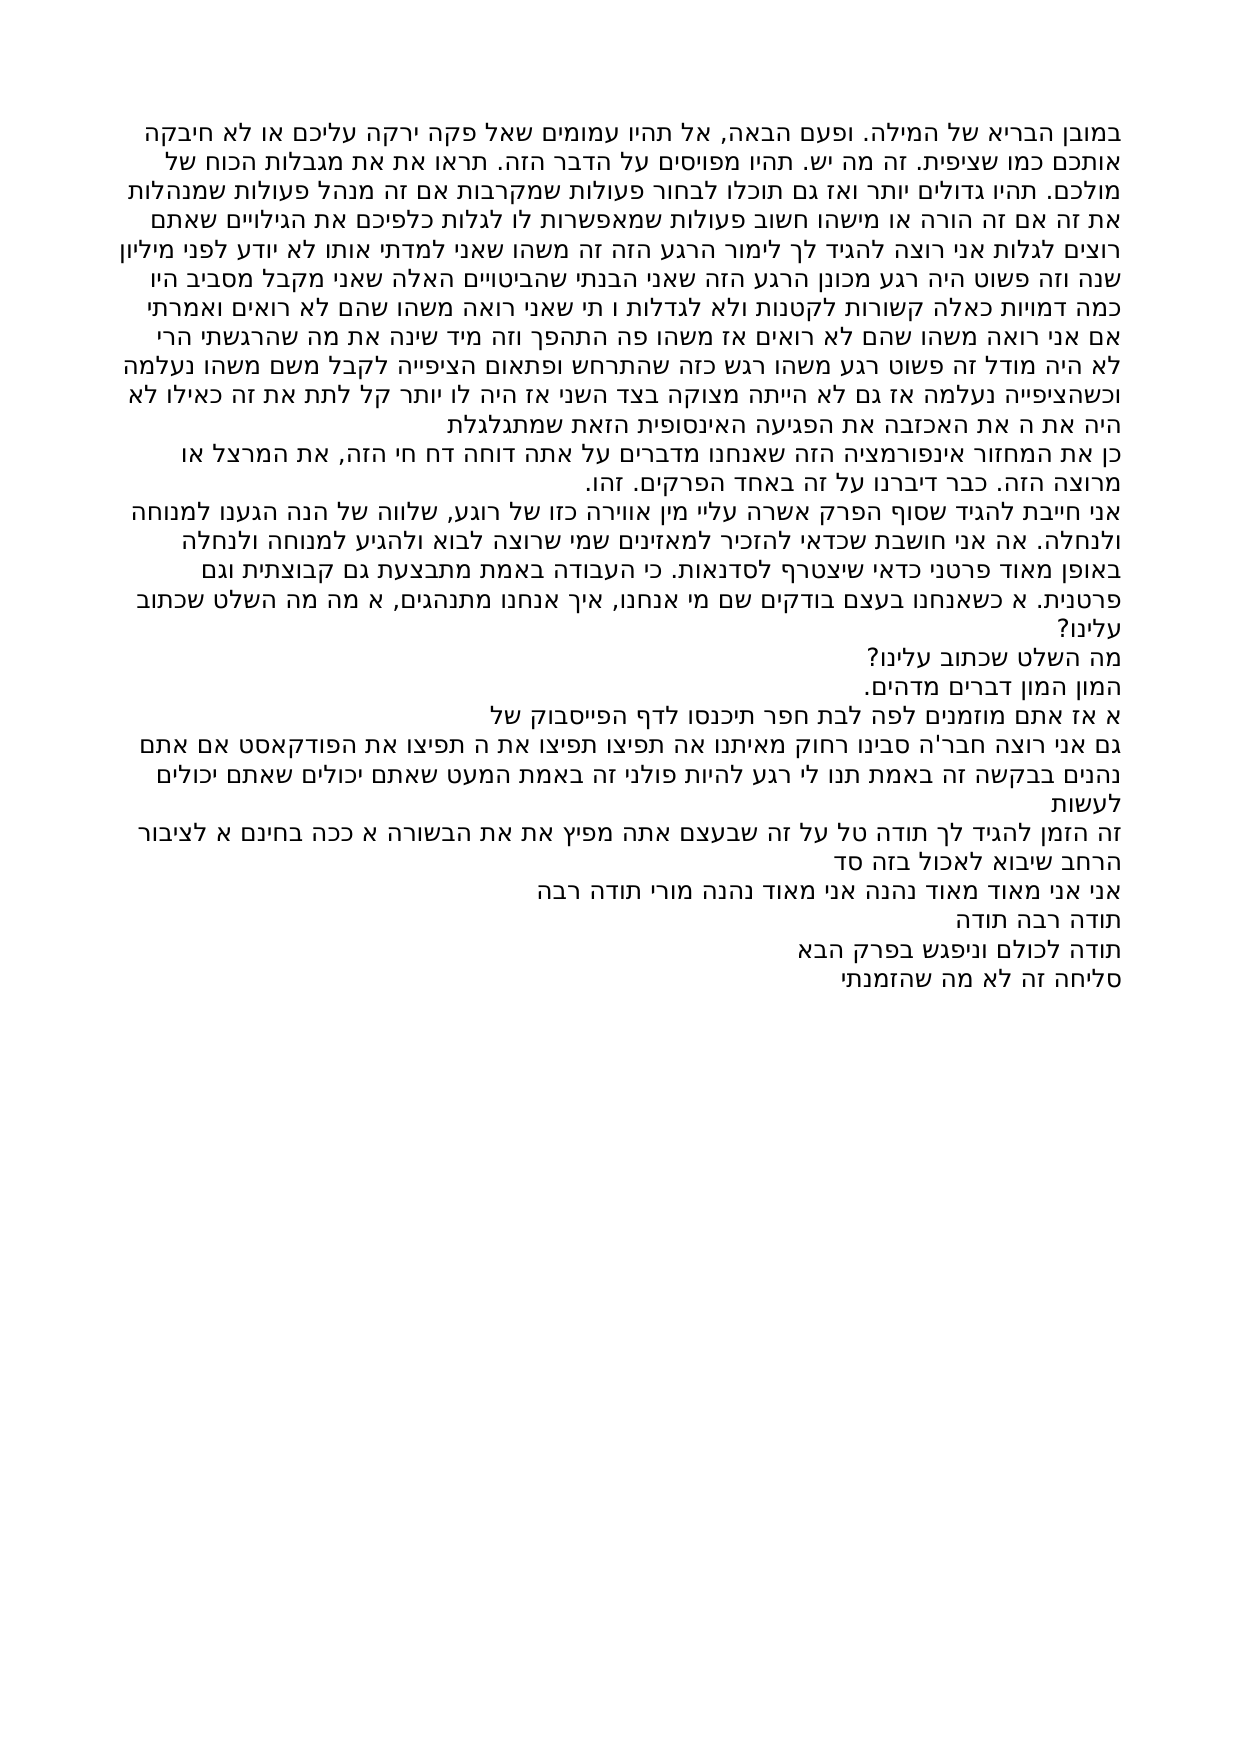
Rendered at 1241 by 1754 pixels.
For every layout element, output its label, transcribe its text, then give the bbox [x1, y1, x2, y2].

text תודה לכולם וניפגש בפרק הבא [118, 935, 1122, 964]
text זה הזמן להגיד לך תודה טל על זה שבעצם אתה מפיץ את את הבשורה א ככה בחינם א לציבור הרחב שיבוא לאכול בזה סד [118, 818, 1122, 876]
text אני אני מאוד מאוד נהנה אני מאוד נהנה מורי תודה רבה [118, 876, 1122, 906]
text כן את המחזור אינפורמציה הזה שאנחנו מדברים על אתה דוחה דח חי הזה, את המרצל או מרוצה הזה. כבר דיברנו על זה באחד הפרקים. זהו. [118, 439, 1122, 497]
text מה השלט שכתוב עלינו? [118, 643, 1122, 672]
text אני חייבת להגיד שסוף הפרק אשרה עליי מין אווירה כזו של רוגע, שלווה של הנה הגענו למנוחה ולנחלה. אה אני חושבת שכדאי להזכיר למאזינים שמי שרוצה לבוא ולהגיע למנוחה ולנחלה באופן מאוד פרטני כדאי שיצטרף לסדנאות. כי העבודה באמת מתבצעת גם קבוצתית וגם פרטנית. א כשאנחנו בעצם בודקים שם מי אנחנו, איך אנחנו מתנהגים, א מה מה השלט שכתוב עלינו? [118, 497, 1122, 643]
text המון המון דברים מדהים. [118, 672, 1122, 701]
text תודה רבה תודה [118, 906, 1122, 935]
text גם אני רוצה חבר'ה סבינו רחוק מאיתנו אה תפיצו תפיצו את ה תפיצו את הפודקאסט אם אתם נהנים בבקשה זה באמת תנו לי רגע להיות פולני זה באמת המעט שאתם יכולים שאתם יכולים לעשות [118, 731, 1122, 818]
text במובן הבריא של המילה. ופעם הבאה, אל תהיו עמומים שאל פקה ירקה עליכם או לא חיבקה אותכם כמו שציפית. זה מה יש. תהיו מפויסים על הדבר הזה. תראו את את מגבלות הכוח של מולכם. תהיו גדולים יותר ואז גם תוכלו לבחור פעולות שמקרבות אם זה מנהל פעולות שמנהלות את זה אם זה הורה או מישהו חשוב פעולות שמאפשרות לו לגלות כלפיכם את הגילויים שאתם רוצים לגלות אני רוצה להגיד לך לימור הרגע הזה זה משהו שאני למדתי אותו לא יודע לפני מיליון שנה וזה פשוט היה רגע מכונן הרגע הזה שאני הבנתי שהביטויים האלה שאני מקבל מסביב היו כמה דמויות כאלה קשורות לקטנות ולא לגדלות ו תי שאני רואה משהו שהם לא רואים ואמרתי אם אני רואה משהו שהם לא רואים אז משהו פה התהפך וזה מיד שינה את מה שהרגשתי הרי לא היה מודל זה פשוט רגע משהו רגש כזה שהתרחש ופתאום הציפייה לקבל משם משהו נעלמה וכשהציפייה נעלמה אז גם לא הייתה מצוקה בצד השני אז היה לו יותר קל לתת את זה כאילו לא היה את ה את האכזבה את הפגיעה האינסופית הזאת שמתגלגלת [118, 118, 1122, 439]
text סליחה זה לא מה שהזמנתי [118, 964, 1122, 993]
text א אז אתם מוזמנים לפה לבת חפר תיכנסו לדף הפייסבוק של [118, 701, 1122, 731]
